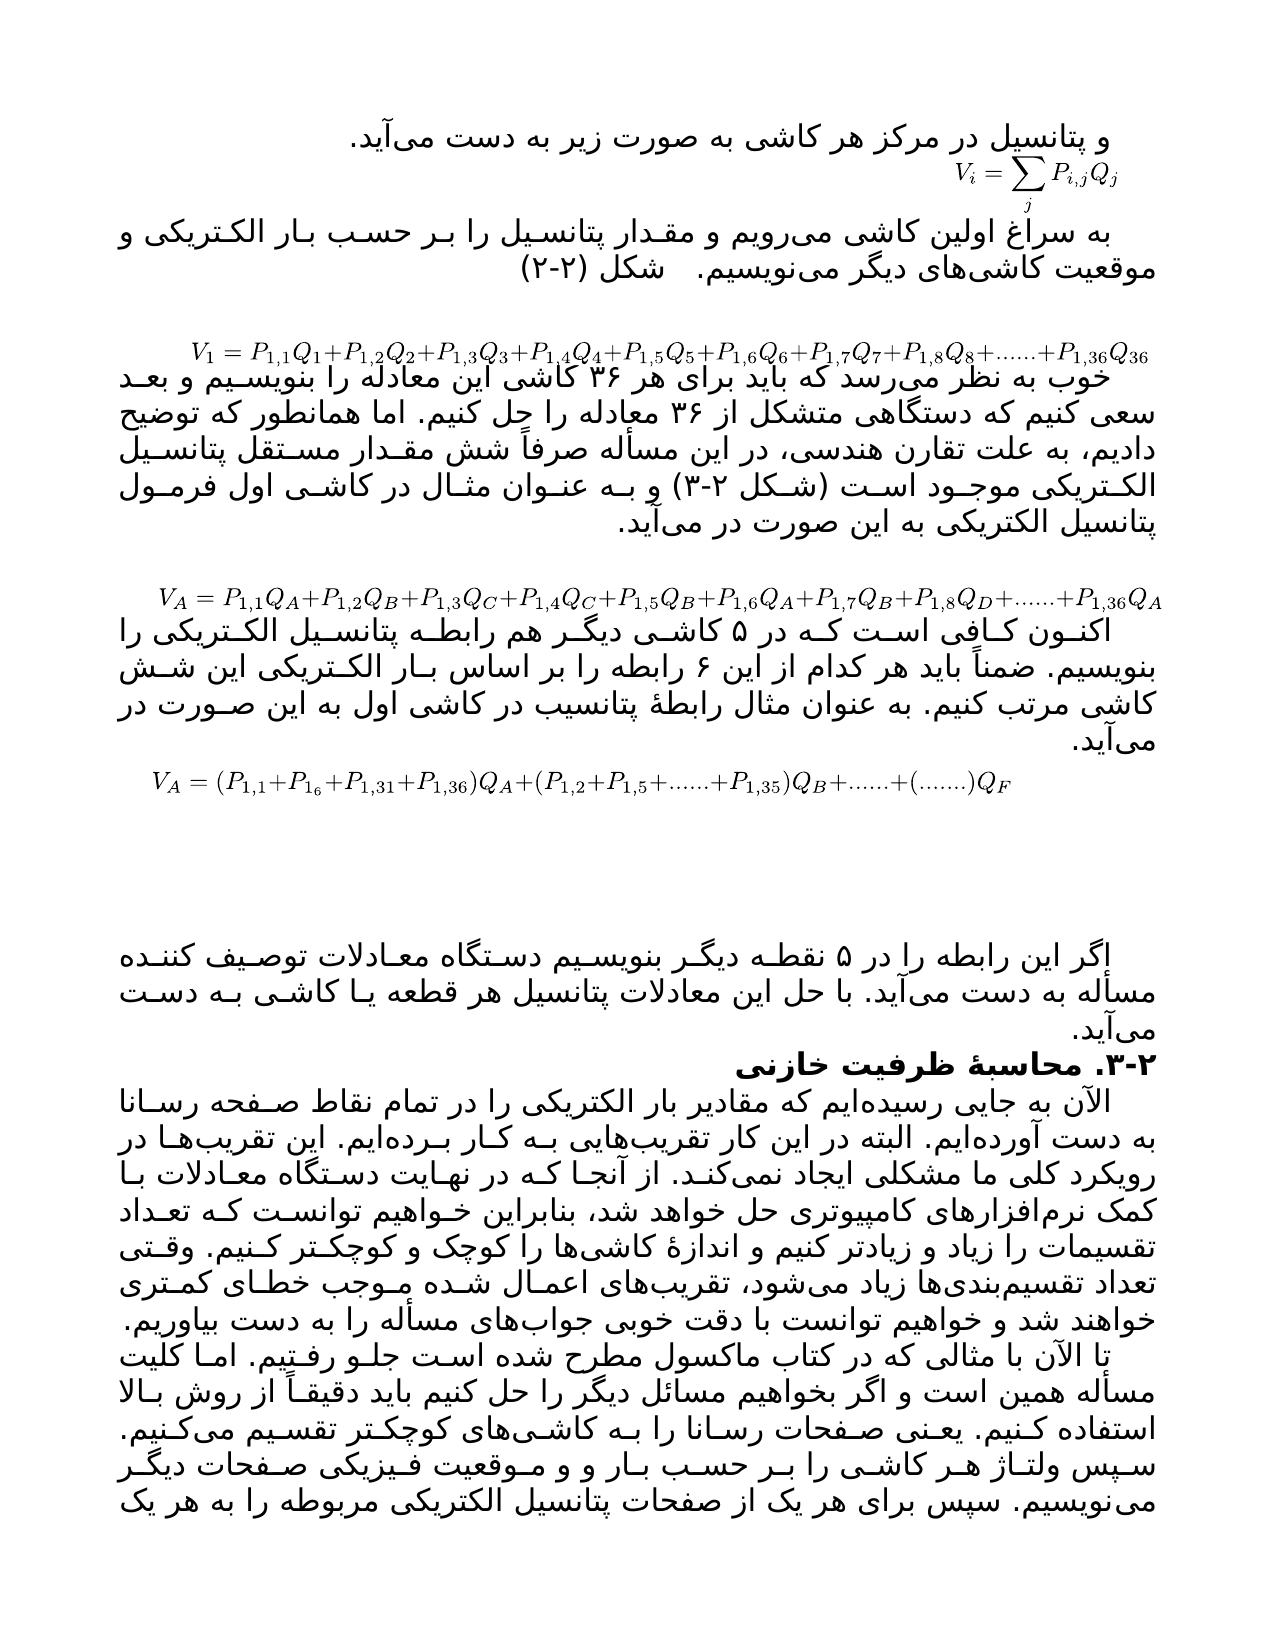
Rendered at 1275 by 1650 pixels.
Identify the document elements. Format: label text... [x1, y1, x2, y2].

text الآن به جایی رسیده‌ایم که مقادیر بار الکتریکی را در تمام نقاط صفحه رسانا به دست آورده‌ایم. البته در این کار تقریب‌هایی به کار برده‌ایم. این تقریب‌ها در رویکرد کلی ما مشکلی ایجاد نمی‌کند. از آنجا که در نهایت دستگاه معادلات با کمک نرم‌افزارهای کامپیوتری حل خواهد شد، بنابراین خواهیم توانست که تعداد تقسیمات را زیاد و زیادتر کنیم و اندازهٔ کاشی‌ها را کوچک و کوچکتر کنیم. وقتی تعداد تقسیم‌بندی‌ها زیاد می‌شود، تقریب‌های اعمال شده موجب خطای کمتری خواهند شد و خواهیم توانست با دقت خوبی جواب‌های مسأله را به دست بیاوریم. [118, 1083, 1157, 1337]
text اکنون کافی است که در ۵ کاشی دیگر هم رابطه پتانسیل الکتریکی را بنویسیم. ضمناً باید هر کدام از این ۶ رابطه را بر اساس بار الکتریکی این شش کاشی مرتب کنیم. به عنوان مثال رابطهٔ پتانسیب در کاشی اول به این صورت در می‌آید. [118, 576, 1157, 758]
text و پتانسیل در مرکز هر کاشی به صورت زیر به دست می‌آید. [118, 118, 1157, 154]
text خوب به نظر می‌رسد که باید برای هر ۳۶ کاشی این معادله را بنویسیم و بعد سعی کنیم که دستگاهی متشکل از ۳۶ معادله را حل کنیم. اما همانطور که توضیح دادیم، به علت تقارن هندسی، در این مسأله صرفاً شش مقدار مستقل پتانسیل الکتریکی موجود است (شکل ۲-۳) و به عنوان مثال در کاشی اول فرمول پتانسیل الکتریکی به این صورت در می‌آید. [118, 358, 1157, 540]
text ۳-۲. محاسبهٔ ظرفیت خازنی [118, 1047, 1157, 1083]
text به سراغ اولین کاشی می‌رویم و مقدار پتانسیل را بر حسب بار الکتریکی و موقعیت کاشی‌های دیگر می‌نویسیم. شکل (۲-۲) [118, 154, 1157, 286]
text اگر این رابطه را در ۵ نقطه دیگر بنویسیم دستگاه معادلات توصیف کننده مسأله به دست می‌آید. با حل این معادلات پتانسیل هر قطعه یا کاشی به دست می‌آید. [118, 937, 1157, 1047]
text تا الآن با مثالی که در کتاب ماکسول مطرح شده است جلو رفتیم. اما کلیت مسأله همین است و اگر بخواهیم مسائل دیگر را حل کنیم باید دقیقاً از روش بالا استفاده کنیم. یعنی صفحات رسانا را به کاشی‌های کوچکتر تقسیم می‌کنیم. سپس ولتاژ هر کاشی را بر حسب بار و و موقعیت فیزیکی صفحات دیگر می‌نویسیم. سپس برای هر یک از صفحات پتانسیل الکتریکی مربوطه را به هر یک از کاشی‌های تشکیل دهندهٔ آن اعمال می‌کنیم. یک دستگاه معادلات به دست می‌آید. در صورت امکان با اعمال تقارن‌های هندسی موجود دستگاه را کوچکتر می‌کنیم. حال با حل دستگاه معادلات، بار الکتریکی هر کاشی به دست می‌آید. یعنی بار الکتریکی هر کاشی به منظور احقاق شرایط پتانسیل الکتریکی به دست می‌آید. [118, 1337, 1157, 1519]
